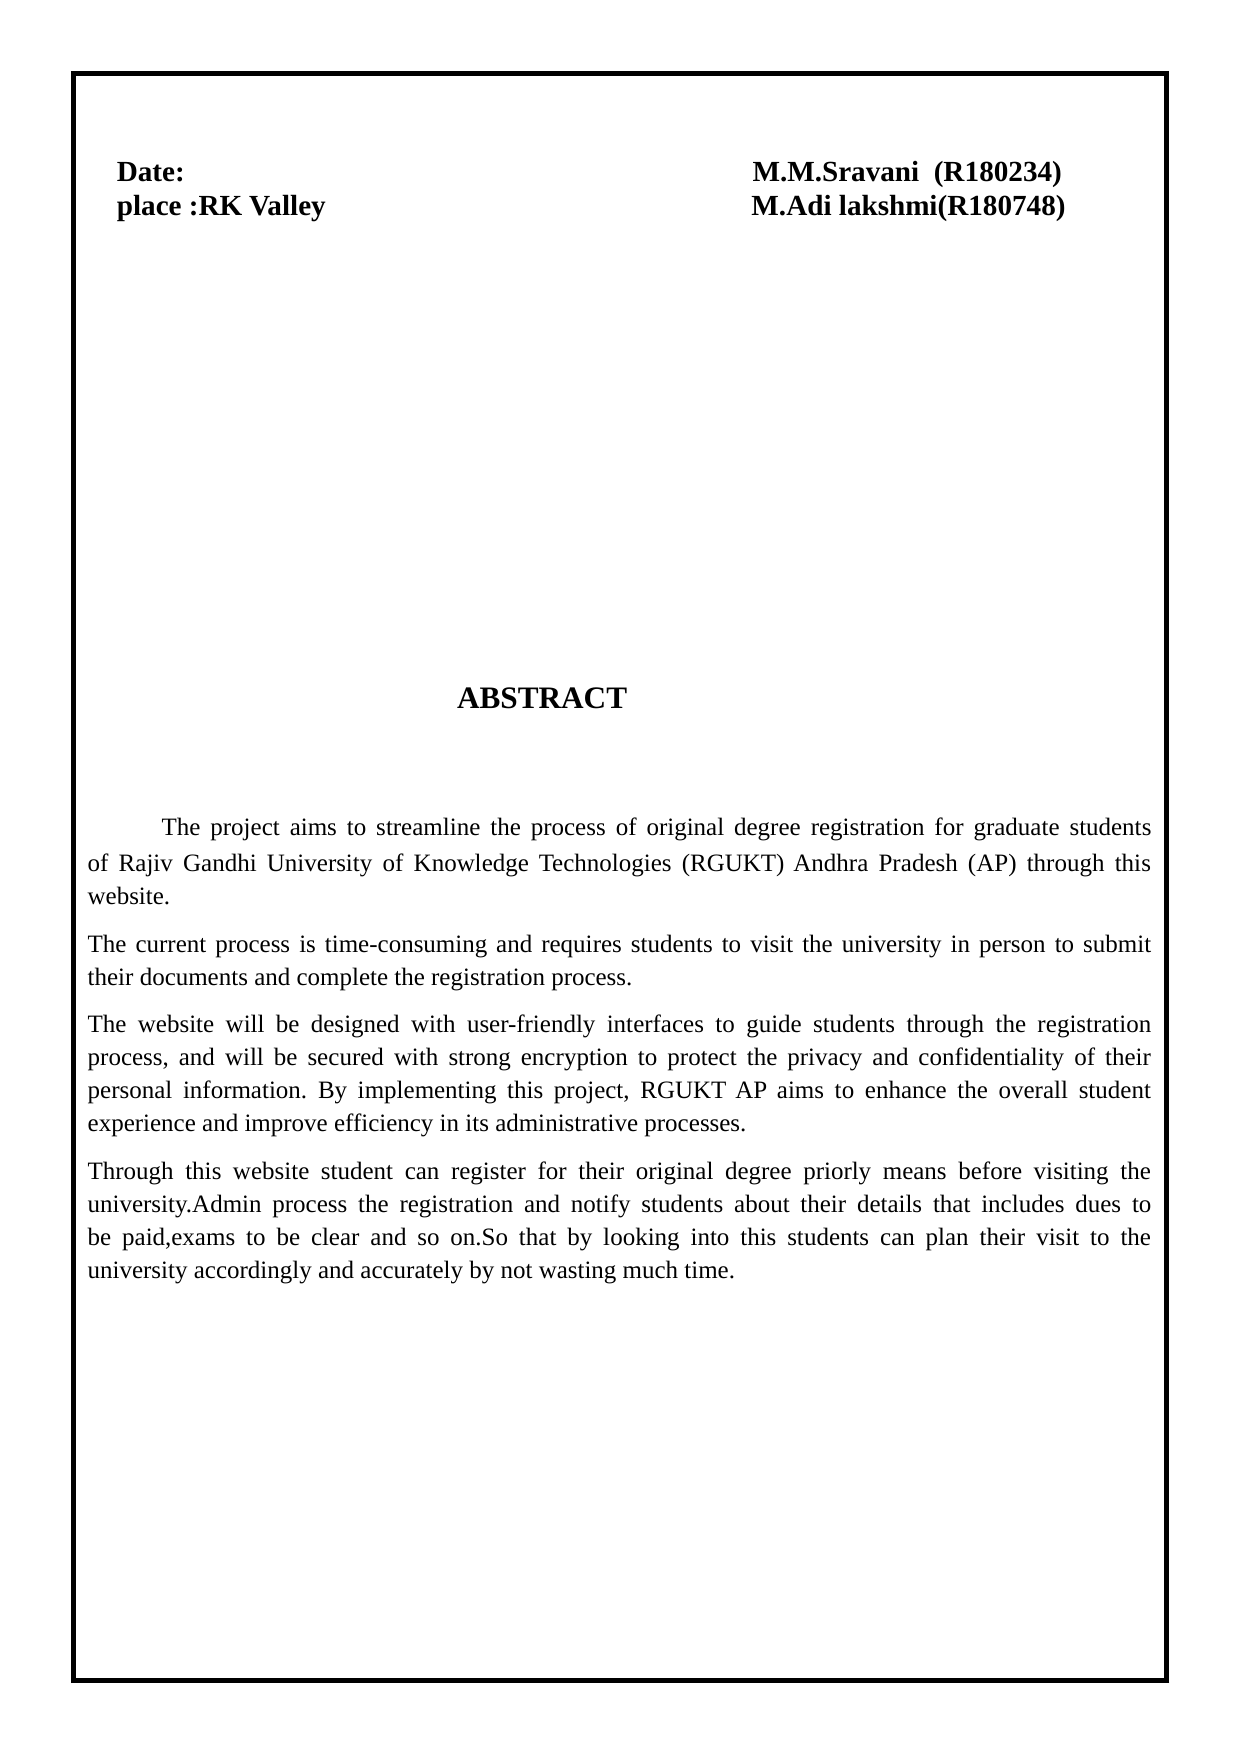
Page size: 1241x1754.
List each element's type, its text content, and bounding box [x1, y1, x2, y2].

text place :RK Valley M.Adi lakshmi(R180748) [87, 188, 1153, 222]
text Through this website student can register for their original degree priorly means before visiting the university.Admin process the registration and notify students about their details that includes dues to be paid,exams to be clear and so on.So that by looking into this students can plan their visit to the university accordingly and accurately by not wasting much time. [87, 1156, 1153, 1284]
text Date: M.M.Sravani (R180234) [87, 154, 1153, 188]
text The project aims to streamline the process of original degree registration for graduate students of Rajiv Gandhi University of Knowledge Technologies (RGUKT) Andhra Pradesh (AP) through this website. [87, 810, 1153, 910]
text ABSTRACT [87, 679, 1153, 715]
text The current process is time-consuming and requires students to visit the university in person to submit their documents and complete the registration process. [87, 929, 1153, 991]
text The website will be designed with user-friendly interfaces to guide students through the registration process, and will be secured with strong encryption to protect the privacy and confidentiality of their personal information. By implementing this project, RGUKT AP aims to enhance the overall student experience and improve efficiency in its administrative processes. [87, 1009, 1153, 1137]
